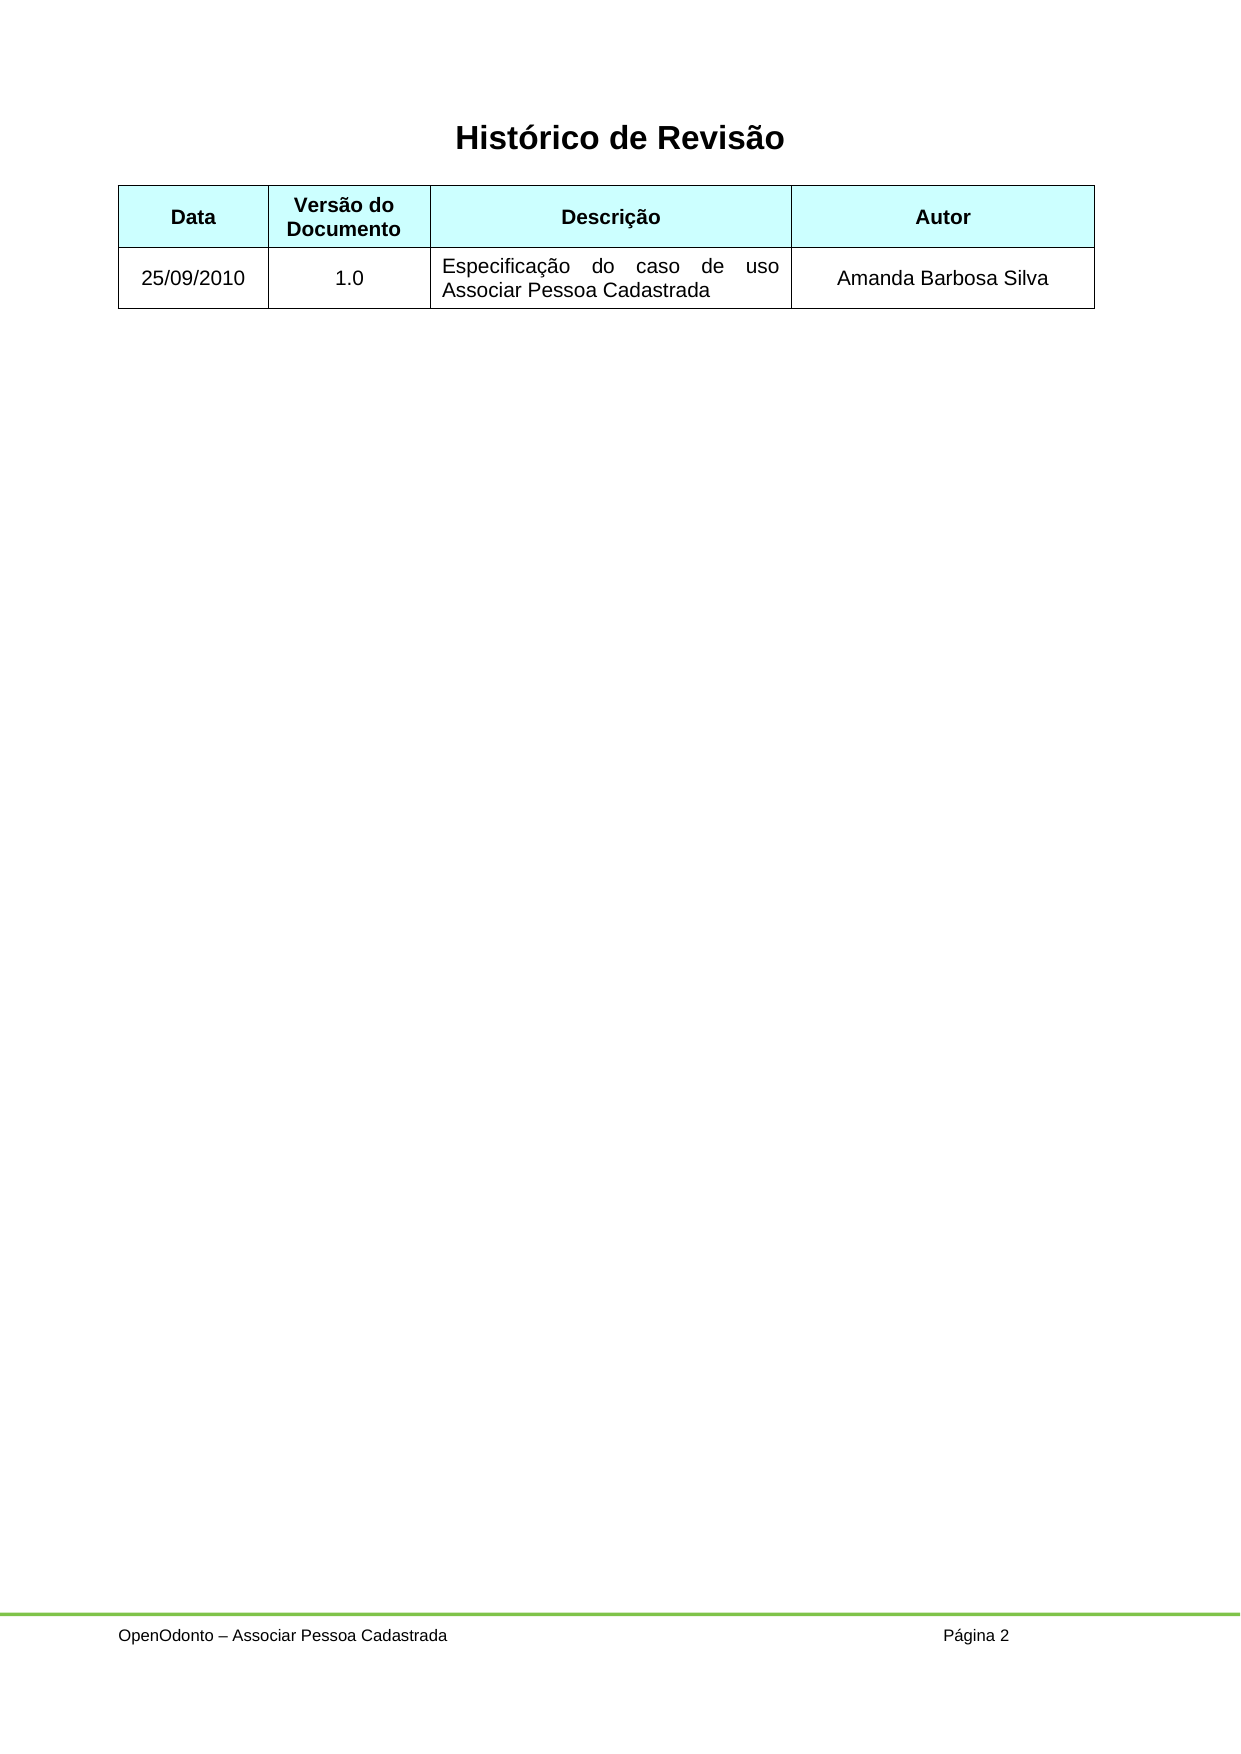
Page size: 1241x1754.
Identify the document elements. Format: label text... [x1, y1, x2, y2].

table_cell 25/09/2010 [119, 248, 268, 308]
table_cell 1.0 [269, 248, 430, 308]
table_header Versão do Documento [269, 186, 430, 247]
table_cell Amanda Barbosa Silva [792, 248, 1094, 308]
table_header Data [119, 186, 268, 247]
title Histórico de Revisão [118, 118, 1122, 157]
table_cell Especificação do caso de uso Associar Pessoa Cadastrada [431, 248, 791, 308]
table_header Descrição [431, 186, 791, 247]
table_header Autor [792, 186, 1094, 247]
